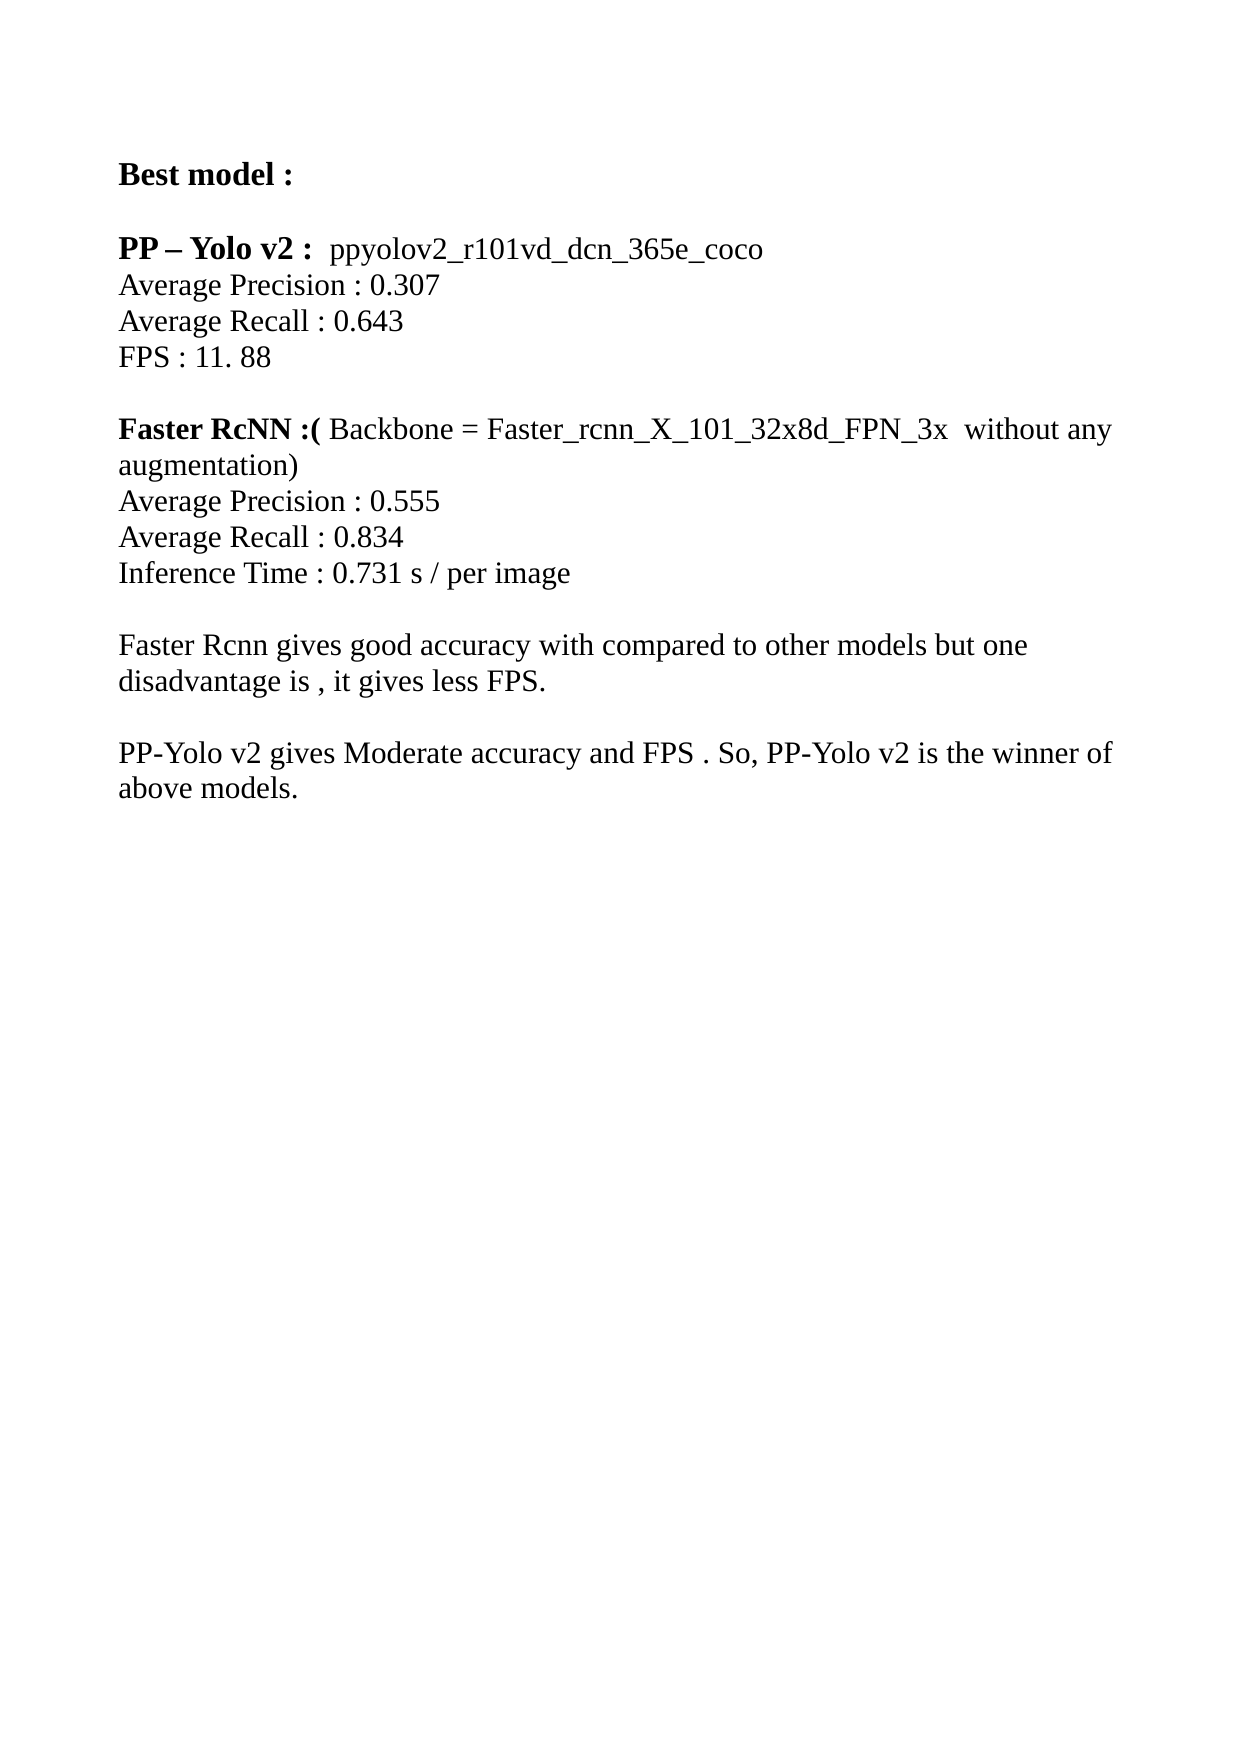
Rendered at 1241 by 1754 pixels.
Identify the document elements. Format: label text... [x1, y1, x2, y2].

text PP – Yolo v2 : ppyolov2_r101vd_dcn_365e_coco [118, 228, 1122, 267]
text Average Precision : 0.307 [118, 267, 1122, 303]
text PP-Yolo v2 gives Moderate accuracy and FPS . So, PP-Yolo v2 is the winner of above models. [118, 734, 1122, 806]
text Average Precision : 0.555 [118, 482, 1122, 518]
text Average Recall : 0.643 [118, 303, 1122, 338]
text Best model : [118, 154, 1122, 192]
text Inference Time : 0.731 s / per image [118, 554, 1122, 590]
text Faster Rcnn gives good accuracy with compared to other models but one disadvantage is , it gives less FPS. [118, 626, 1122, 698]
text FPS : 11. 88 [118, 338, 1122, 374]
text Faster RcNN :( Backbone = Faster_rcnn_X_101_32x8d_FPN_3x without any augmentation) [118, 410, 1122, 482]
text Average Recall : 0.834 [118, 518, 1122, 554]
